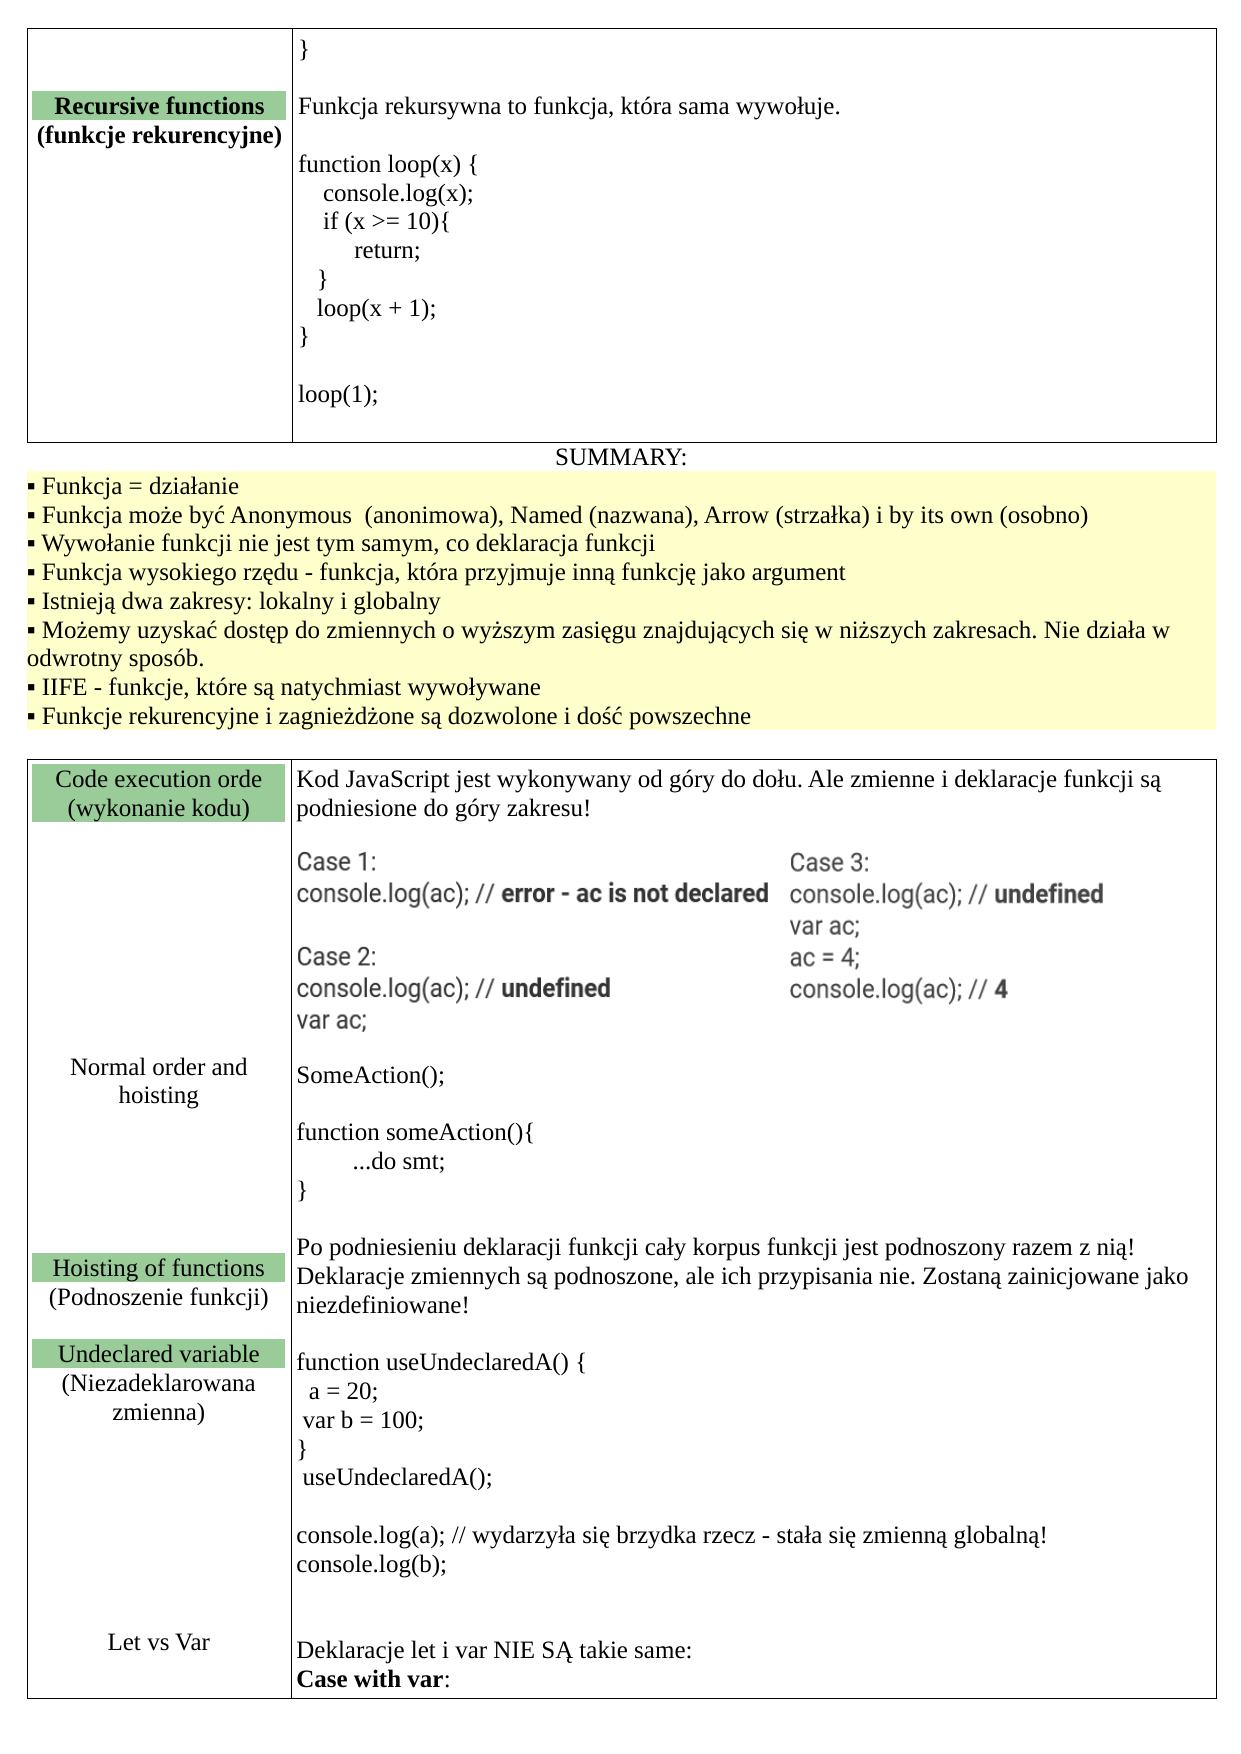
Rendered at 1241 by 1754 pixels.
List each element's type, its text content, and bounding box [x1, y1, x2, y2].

text ▪ Funkcja = działanie [27, 471, 1216, 500]
text SUMMARY: [27, 443, 1216, 471]
text ▪ IIFE - funkcje, które są natychmiast wywoływane [27, 672, 1216, 701]
text ▪ Funkcja wysokiego rzędu - funkcja, która przyjmuje inną funkcję jako argument [27, 557, 1216, 586]
text ▪ Funkcja może być Anonymous (anonimowa), Named (nazwana), Arrow (strzałka) i by its own (osobno) [27, 500, 1216, 528]
text ▪ Istnieją dwa zakresy: lokalny i globalny [27, 586, 1216, 615]
text ▪ Wywołanie funkcji nie jest tym samym, co deklaracja funkcji [27, 528, 1216, 557]
table_header Recursive functions (funkcje rekurencyjne) [28, 29, 292, 442]
table_header Code execution orde (wykonanie kodu) Normal order and hoisting Hoisting of functions (Podnoszenie funkcji) Undeclared variable (Niezadeklarowana zmienna) Let vs Var [28, 760, 291, 1698]
text ▪ Funkcje rekurencyjne i zagnieżdżone są dozwolone i dość powszechne [27, 701, 1216, 730]
table_header Kod JavaScript jest wykonywany od góry do dołu. Ale zmienne i deklaracje funkcji są podniesione do góry zakresu! SomeAction(); function someAction(){ ...do smt; } Po podniesieniu deklaracji funkcji cały korpus funkcji jest podnoszony razem z nią! Deklaracje zmiennych są podnoszone, ale ich przypisania nie. Zostaną zainicjowane jako niezdefiniowane! function useUndeclaredA() { a = 20; var b = 100; } useUndeclaredA(); console.log(a); // wydarzyła się brzydka rzecz - stała się zmienną globalną! console.log(b); Deklaracje let i var NIE SĄ takie same: Case with var: [292, 760, 1216, 1698]
table_header } Funkcja rekursywna to funkcja, która sama wywołuje. function loop(x) { console.log(x); if (x >= 10){ return; } loop(x + 1); } loop(1); [293, 29, 1216, 442]
text ▪ Możemy uzyskać dostęp do zmiennych o wyższym zasięgu znajdujących się w niższych zakresach. Nie działa w odwrotny sposób. [27, 615, 1216, 672]
picture [293, 840, 1116, 1032]
